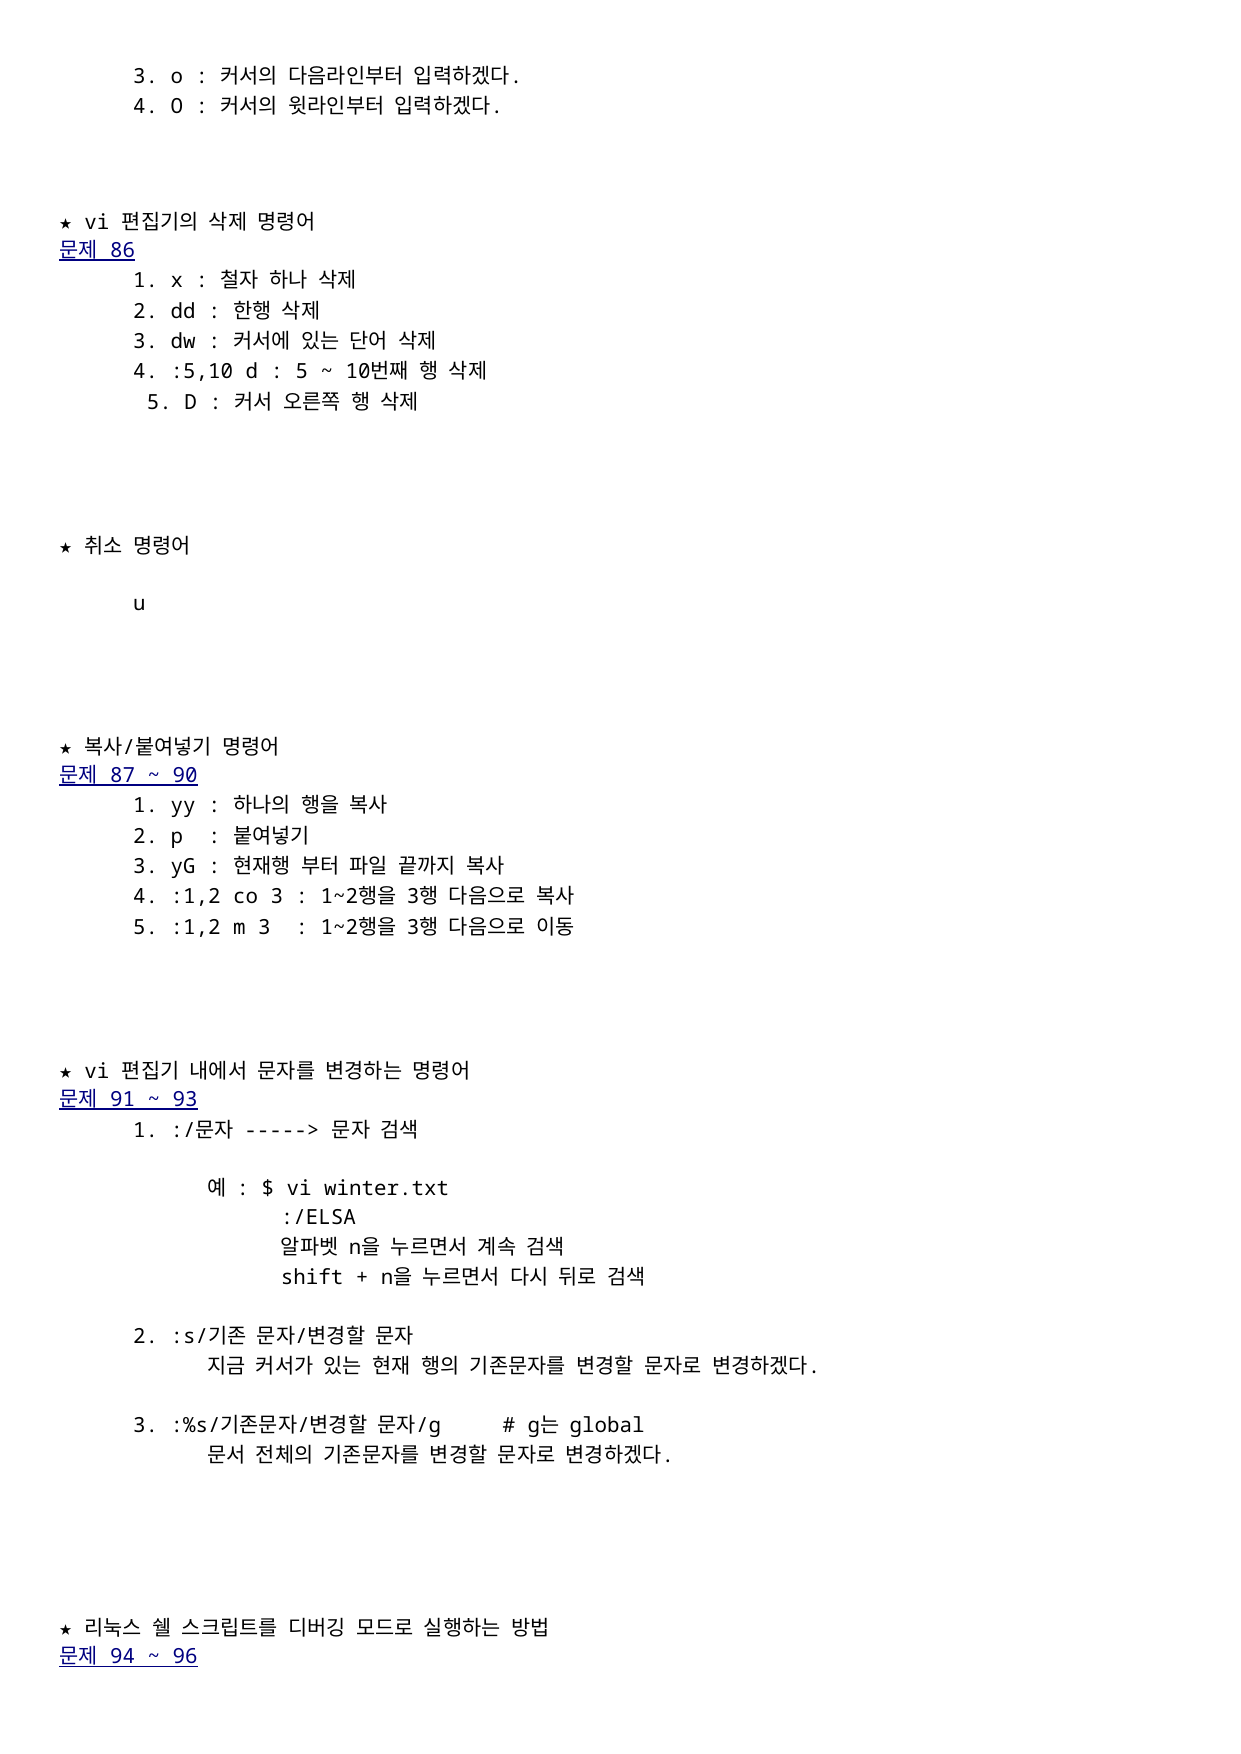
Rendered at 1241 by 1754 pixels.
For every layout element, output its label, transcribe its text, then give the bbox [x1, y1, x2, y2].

text ★ 리눅스 쉘 스크립트를 디버깅 모드로 실행하는 방법 [59, 1611, 1180, 1642]
text 2. dd : 한행 삭제 [59, 294, 1180, 324]
text 4. :5,10 d : 5 ~ 10번째 행 삭제 [59, 355, 1180, 385]
text 문제 86 [59, 235, 1204, 264]
text 예 : $ vi winter.txt [59, 1172, 1180, 1202]
text :/ELSA [59, 1202, 1180, 1230]
text ★ vi 편집기의 삭제 명령어 [59, 205, 1180, 235]
text 3. yG : 현재행 부터 파일 끝까지 복사 [59, 849, 1180, 880]
text 문제 87 ~ 90 [59, 760, 1204, 789]
text ★ vi 편집기 내에서 문자를 변경하는 명령어 [59, 1054, 1180, 1084]
text 1. x : 철자 하나 삭제 [59, 264, 1180, 294]
text 지금 커서가 있는 현재 행의 기존문자를 변경할 문자로 변경하겠다. [59, 1350, 1180, 1380]
text 문제 91 ~ 93 [59, 1084, 1204, 1113]
text ★ 취소 명령어 [59, 529, 1180, 559]
text 문서 전체의 기존문자를 변경할 문자로 변경하겠다. [59, 1439, 1180, 1469]
text 5. :1,2 m 3 : 1~2행을 3행 다음으로 이동 [59, 910, 1180, 940]
text 1. :/문자 -----> 문자 검색 [59, 1113, 1180, 1143]
list 5. D : 커서 오른쪽 행 삭제 [59, 385, 1180, 415]
text 2. p : 붙여넣기 [59, 819, 1180, 849]
text 2. :s/기존 문자/변경할 문자 [59, 1319, 1180, 1350]
text 알파벳 n을 누르면서 계속 검색 [59, 1230, 1180, 1261]
text shift + n을 누르면서 다시 뒤로 검색 [59, 1261, 1180, 1291]
text 3. o : 커서의 다음라인부터 입력하겠다. [59, 59, 1180, 89]
text u [59, 588, 1180, 616]
text 4. :1,2 co 3 : 1~2행을 3행 다음으로 복사 [59, 880, 1180, 910]
text 1. yy : 하나의 행을 복사 [59, 789, 1180, 819]
text 4. O : 커서의 윗라인부터 입력하겠다. [59, 89, 1180, 120]
text ★ 복사/붙여넣기 명령어 [59, 730, 1180, 760]
text 문제 94 ~ 96 [59, 1642, 1204, 1670]
text 3. :%s/기존문자/변경할 문자/g # g는 global [59, 1408, 1180, 1439]
text 3. dw : 커서에 있는 단어 삭제 [59, 324, 1180, 355]
